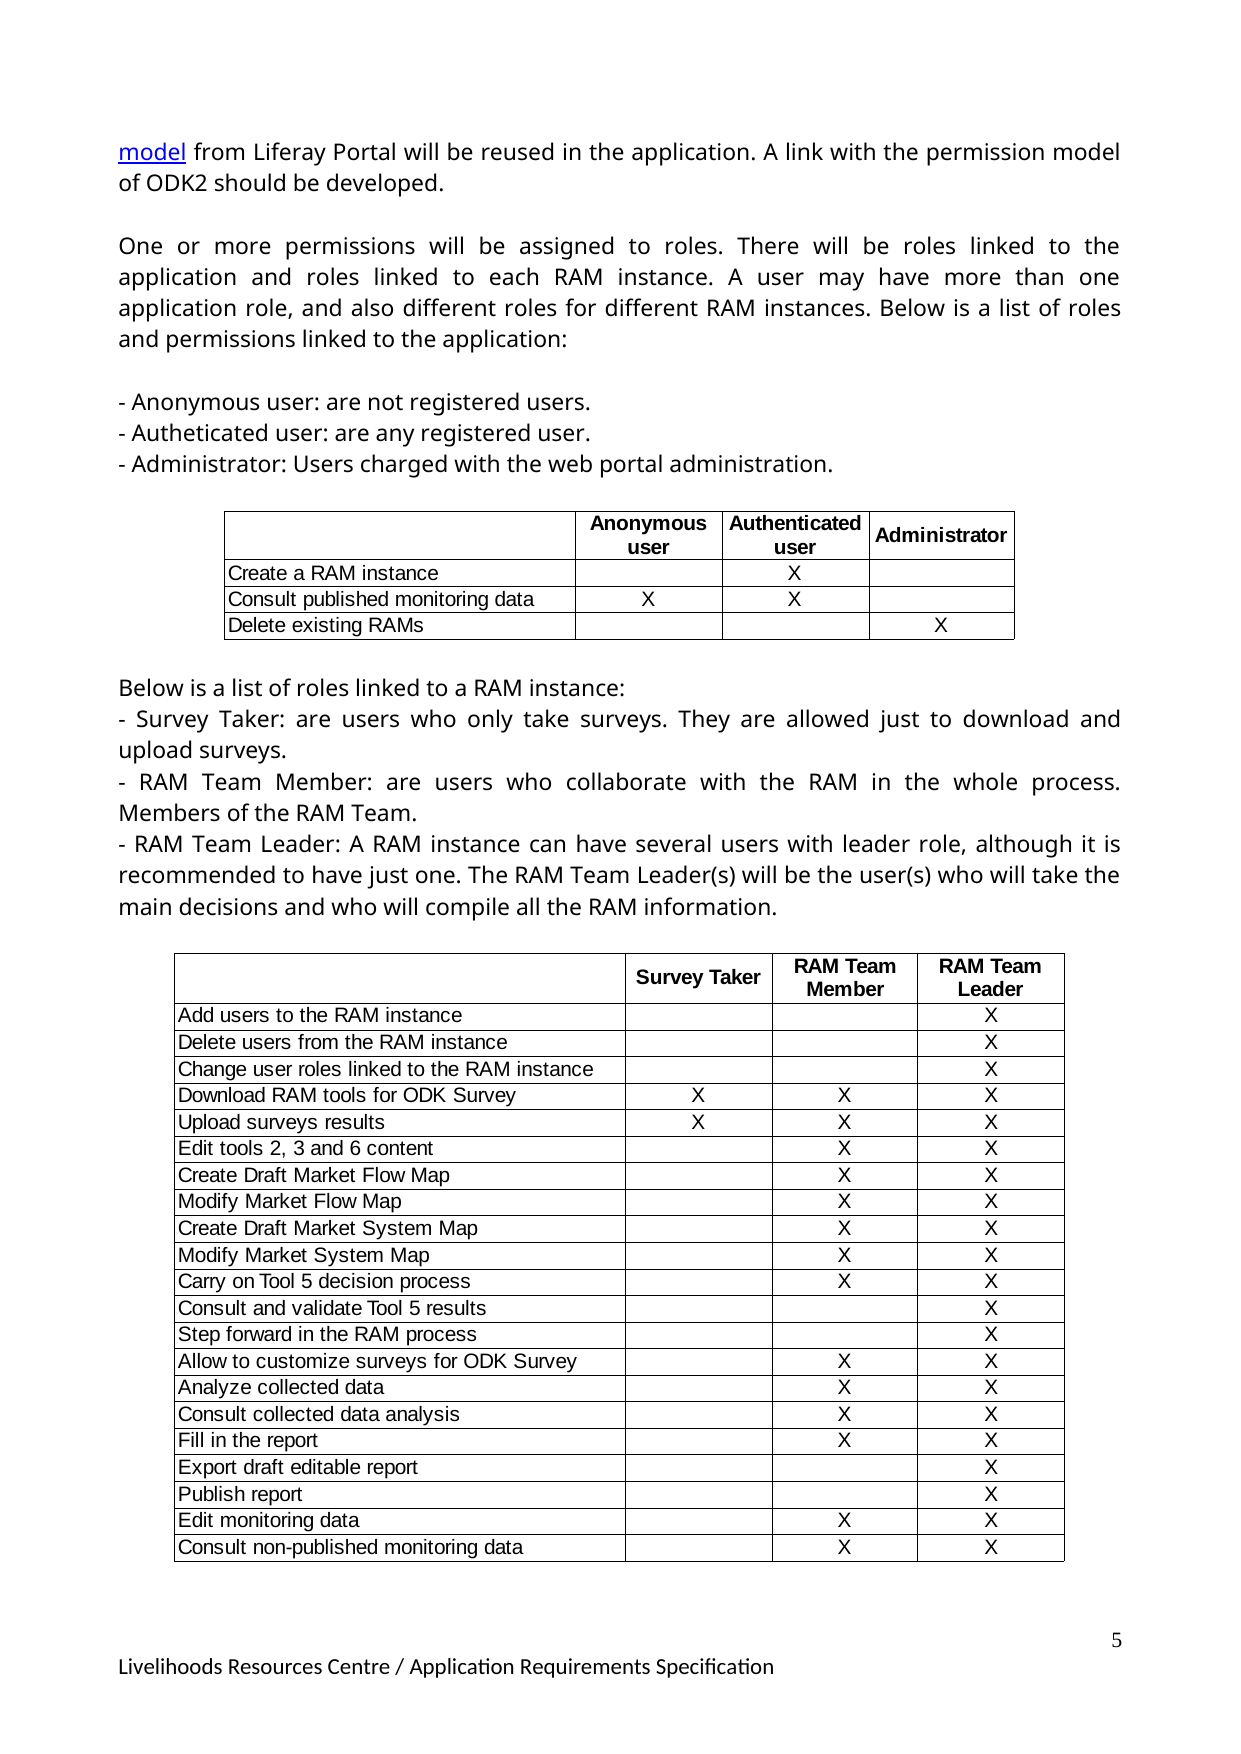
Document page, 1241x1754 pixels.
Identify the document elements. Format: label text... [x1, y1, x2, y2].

text - Administrator: Users charged with the web portal administration. [118, 448, 1122, 479]
text - Anonymous user: are not registered users. [118, 386, 1122, 417]
text - RAM Team Leader: A RAM instance can have several users with leader role, although it is recommended to have just one. The RAM Team Leader(s) will be the user(s) who will take the main decisions and who will compile all the RAM information. [118, 828, 1122, 922]
text - RAM Team Member: are users who collaborate with the RAM in the whole process. Members of the RAM Team. [118, 766, 1122, 828]
text model from Liferay Portal will be reused in the application. A link with the permission model of ODK2 should be developed. [118, 136, 1122, 198]
text - Autheticated user: are any registered user. [118, 417, 1122, 448]
text - Survey Taker: are users who only take surveys. They are allowed just to download and upload surveys. [118, 703, 1122, 766]
text Below is a list of roles linked to a RAM instance: [118, 672, 1122, 703]
text One or more permissions will be assigned to roles. There will be roles linked to the application and roles linked to each RAM instance. A user may have more than one application role, and also different roles for different RAM instances. Below is a list of roles and permissions linked to the application: [118, 229, 1122, 354]
